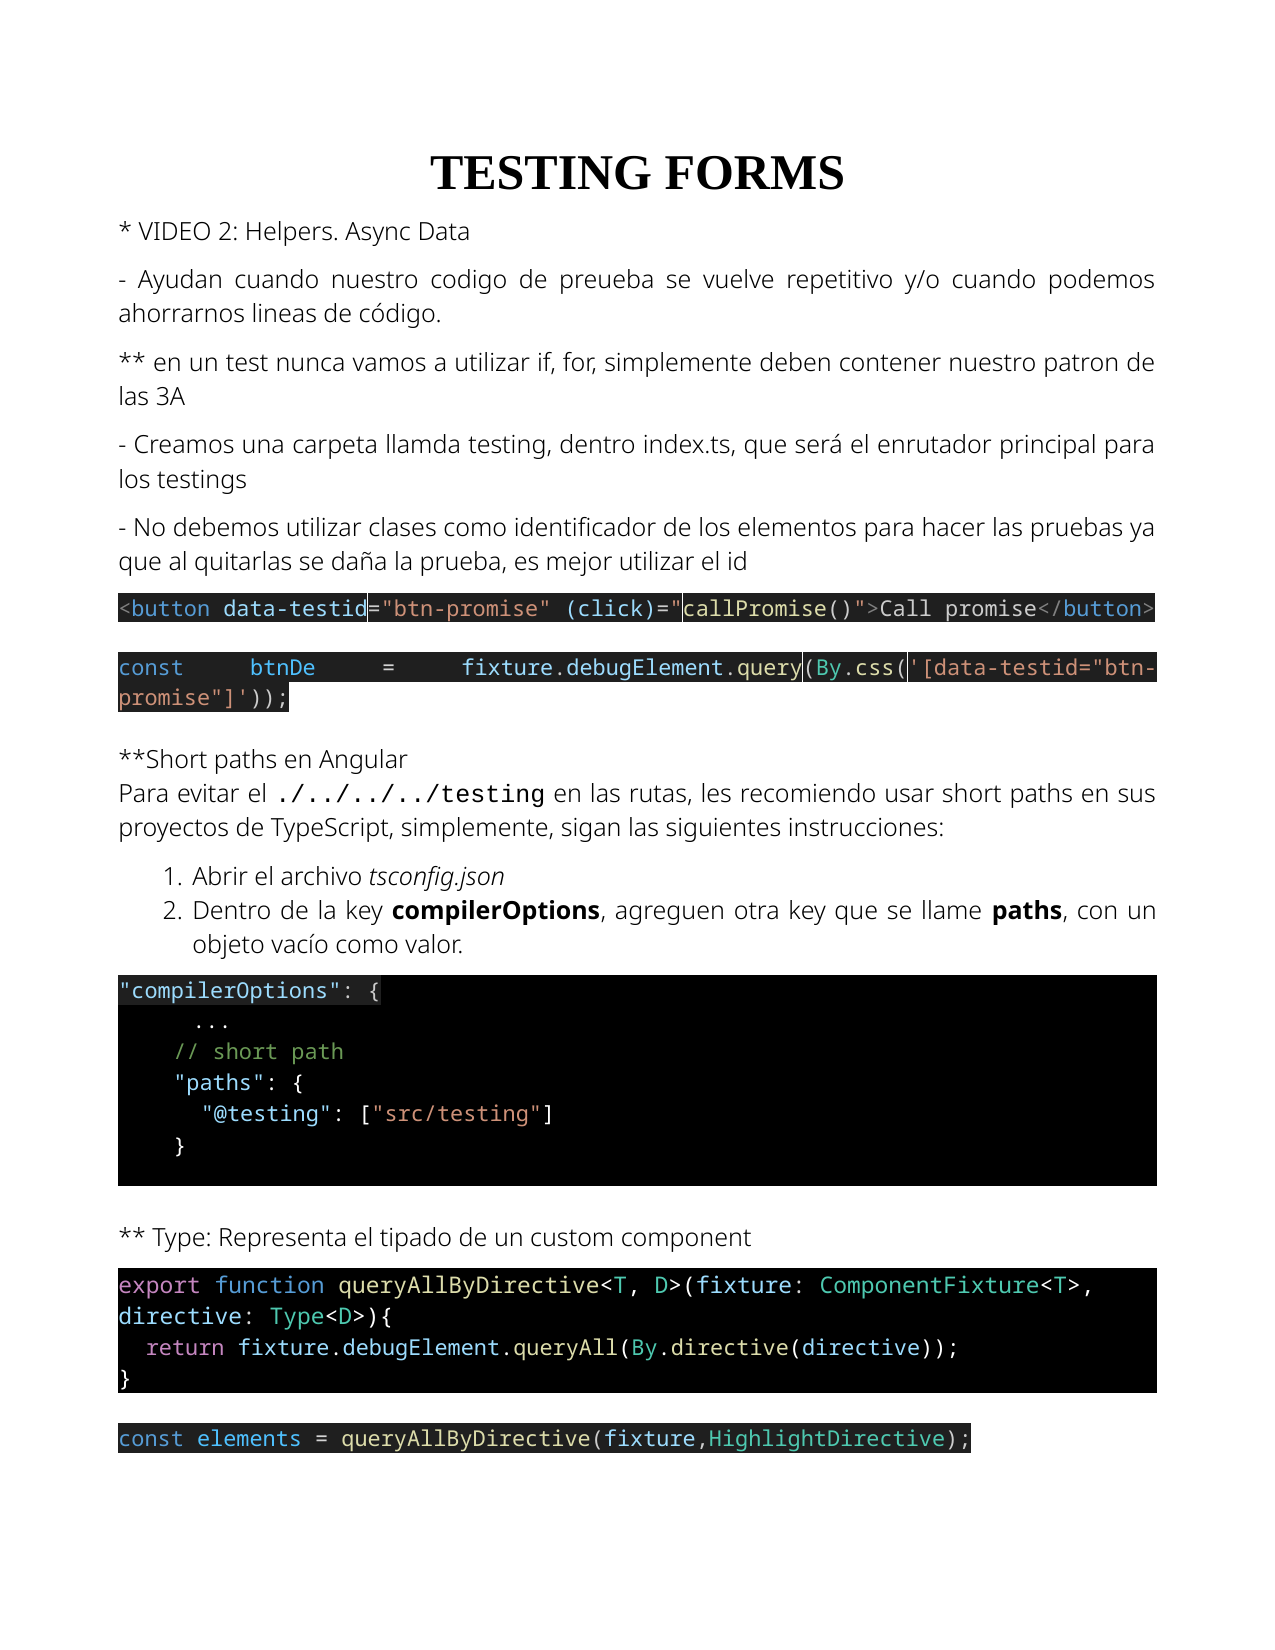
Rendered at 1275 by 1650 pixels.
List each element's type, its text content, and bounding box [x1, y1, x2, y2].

text ** en un test nunca vamos a utilizar if, for, simplemente deben contener nuestro patron de las 3A [118, 344, 1157, 413]
text ** Type: Representa el tipado de un custom component [118, 1220, 1157, 1254]
subtitle TESTING FORMS [118, 143, 1157, 201]
text "paths": { [118, 1066, 1157, 1097]
text "compilerOptions": { [118, 975, 1157, 1005]
text const btnDe = fixture.debugElement.query(By.css('[data-testid="btn-promise"]')); [118, 652, 1157, 712]
text return fixture.debugElement.queryAll(By.directive(directive)); [118, 1331, 1157, 1362]
text // short path [118, 1035, 1157, 1066]
text * VIDEO 2: Helpers. Async Data [118, 213, 1157, 247]
text } [118, 1362, 1157, 1393]
text } [118, 1129, 1157, 1160]
text const elements = queryAllByDirective(fixture,HighlightDirective); [118, 1423, 1157, 1453]
text **Short paths en Angular [118, 742, 1157, 776]
text ... [118, 1005, 1157, 1035]
text - Ayudan cuando nuestro codigo de preueba se vuelve repetitivo y/o cuando podemos ahorrarnos lineas de código. [118, 262, 1157, 330]
list Dentro de la key compilerOptions, agreguen otra key que se llame paths, con un objeto vacío como valor. [162, 893, 1157, 961]
list Abrir el archivo tsconfig.json [162, 858, 1157, 893]
text Para evitar el ./../../../testing en las rutas, les recomiendo usar short paths en sus proyectos de TypeScript, simplemente, sigan las siguientes instrucciones: [118, 776, 1157, 844]
text "@testing": ["src/testing"] [118, 1097, 1157, 1129]
text - No debemos utilizar clases como identificador de los elementos para hacer las pruebas ya que al quitarlas se daña la prueba, es mejor utilizar el id [118, 510, 1157, 578]
text <button data-testid="btn-promise" (click)="callPromise()">Call promise</button> [118, 593, 1157, 622]
text - Creamos una carpeta llamda testing, dentro index.ts, que será el enrutador principal para los testings [118, 427, 1157, 495]
text export function queryAllByDirective<T, D>(fixture: ComponentFixture<T>, directive: Type<D>){ [118, 1268, 1157, 1331]
